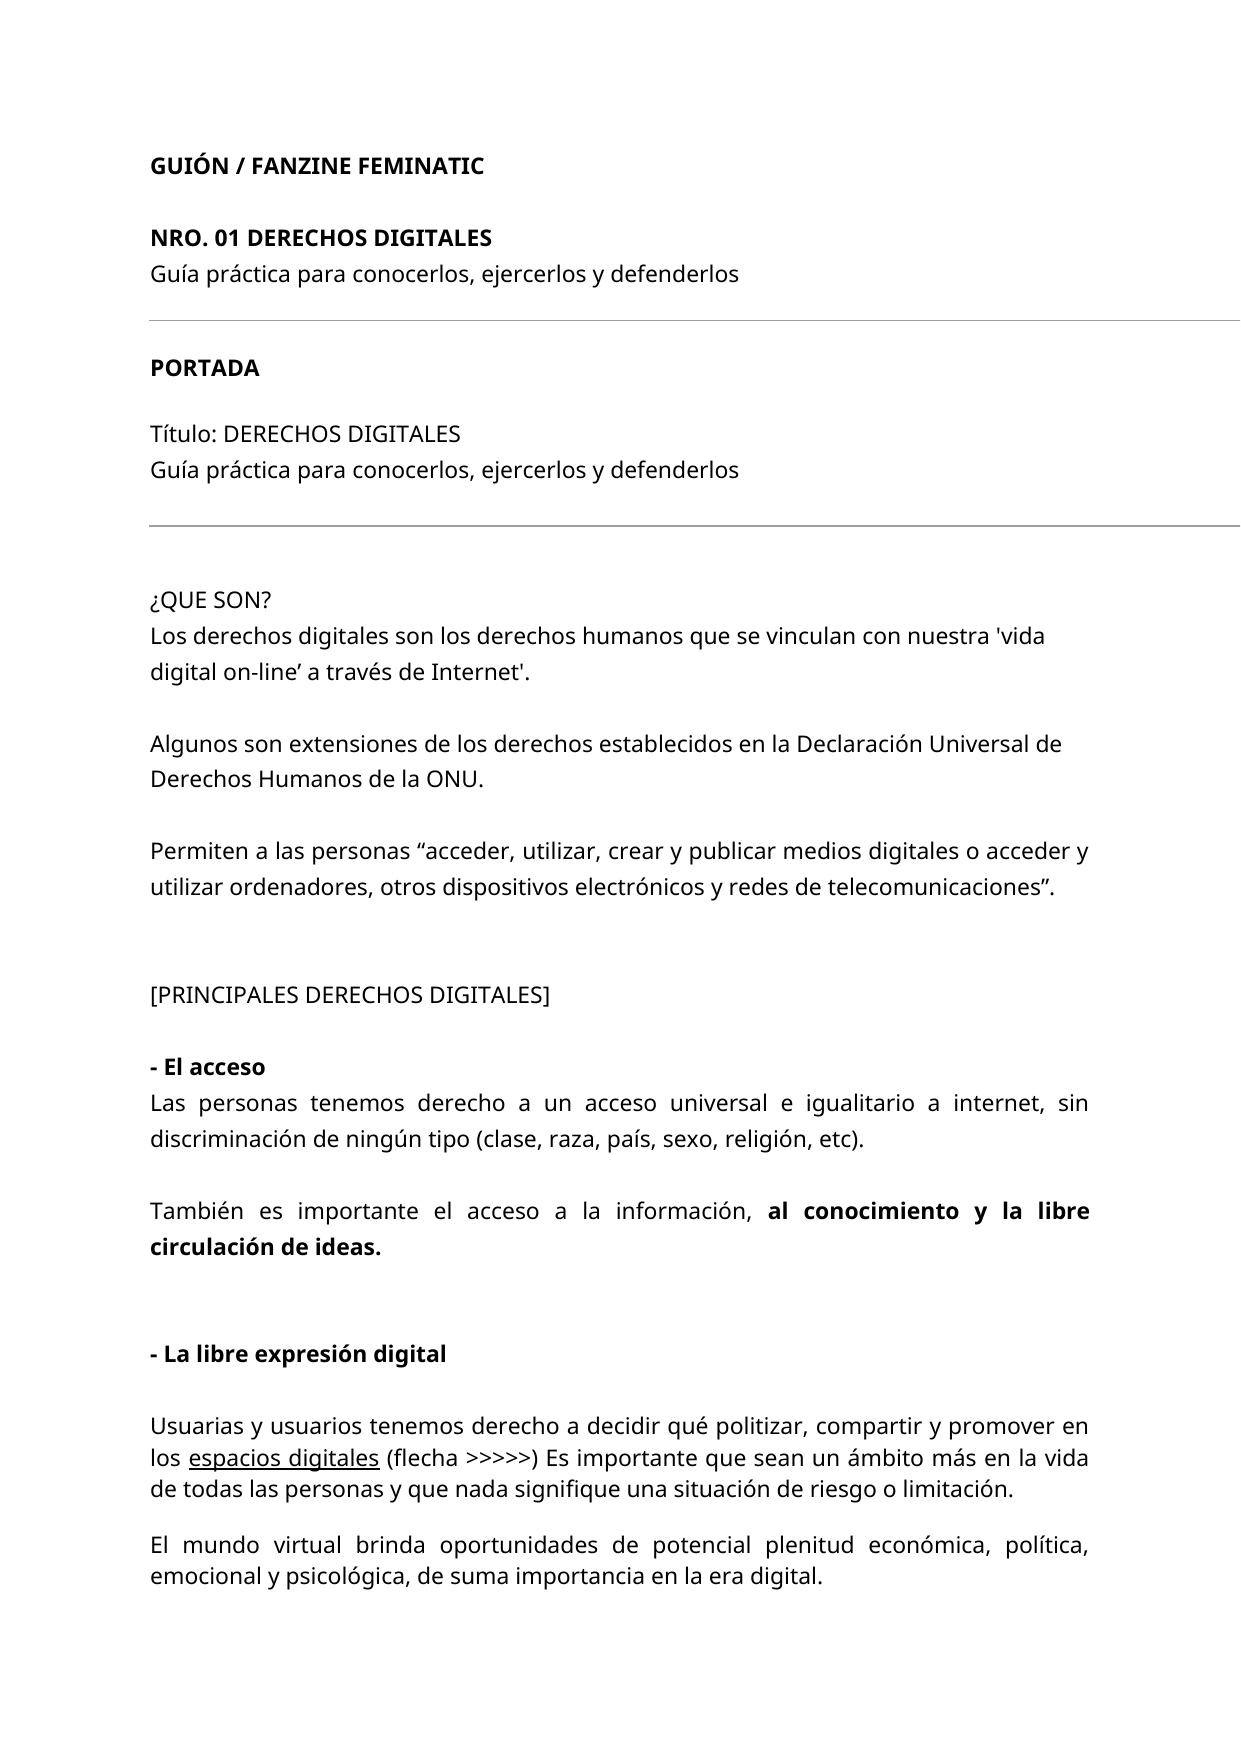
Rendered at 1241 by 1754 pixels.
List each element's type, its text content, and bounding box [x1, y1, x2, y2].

text Las personas tenemos derecho a un acceso universal e igualitario a internet, sin discriminación de ningún tipo (clase, raza, país, sexo, religión, etc). [150, 1087, 1090, 1154]
text GUIÓN / FANZINE FEMINATIC [150, 150, 1090, 181]
text Permiten a las personas “acceder, utilizar, crear y publicar medios digitales o acceder y utilizar ordenadores, otros dispositivos electrónicos y redes de telecomunicaciones”. [150, 835, 1090, 902]
text Título: DERECHOS DIGITALES [150, 418, 1090, 449]
text Guía práctica para conocerlos, ejercerlos y defenderlos [150, 258, 1090, 289]
text El mundo virtual brinda oportunidades de potencial plenitud económica, política, emocional y psicológica, de suma importancia en la era digital. [150, 1529, 1090, 1592]
text Algunos son extensiones de los derechos establecidos en la Declaración Universal de Derechos Humanos de la ONU. [150, 727, 1090, 795]
text Los derechos digitales son los derechos humanos que se vinculan con nuestra 'vida digital on-line’ a través de Internet'. [150, 620, 1090, 687]
text Usuarias y usuarios tenemos derecho a decidir qué politizar, compartir y promover en los espacios digitales (flecha >>>>>) Es importante que sean un ámbito más en la vida de todas las personas y que nada signifique una situación de riesgo o limitación. [150, 1410, 1090, 1504]
text También es importante el acceso a la información, al conocimiento y la libre circulación de ideas. [150, 1195, 1090, 1262]
text [PRINCIPALES DERECHOS DIGITALES] [150, 979, 1090, 1010]
text NRO. 01 DERECHOS DIGITALES [150, 222, 1090, 253]
text Guía práctica para conocerlos, ejercerlos y defenderlos [150, 454, 1090, 485]
text - El acceso [150, 1051, 1090, 1082]
text - La libre expresión digital [150, 1338, 1090, 1370]
text ¿QUE SON? [150, 584, 1090, 615]
text PORTADA [150, 352, 1090, 383]
